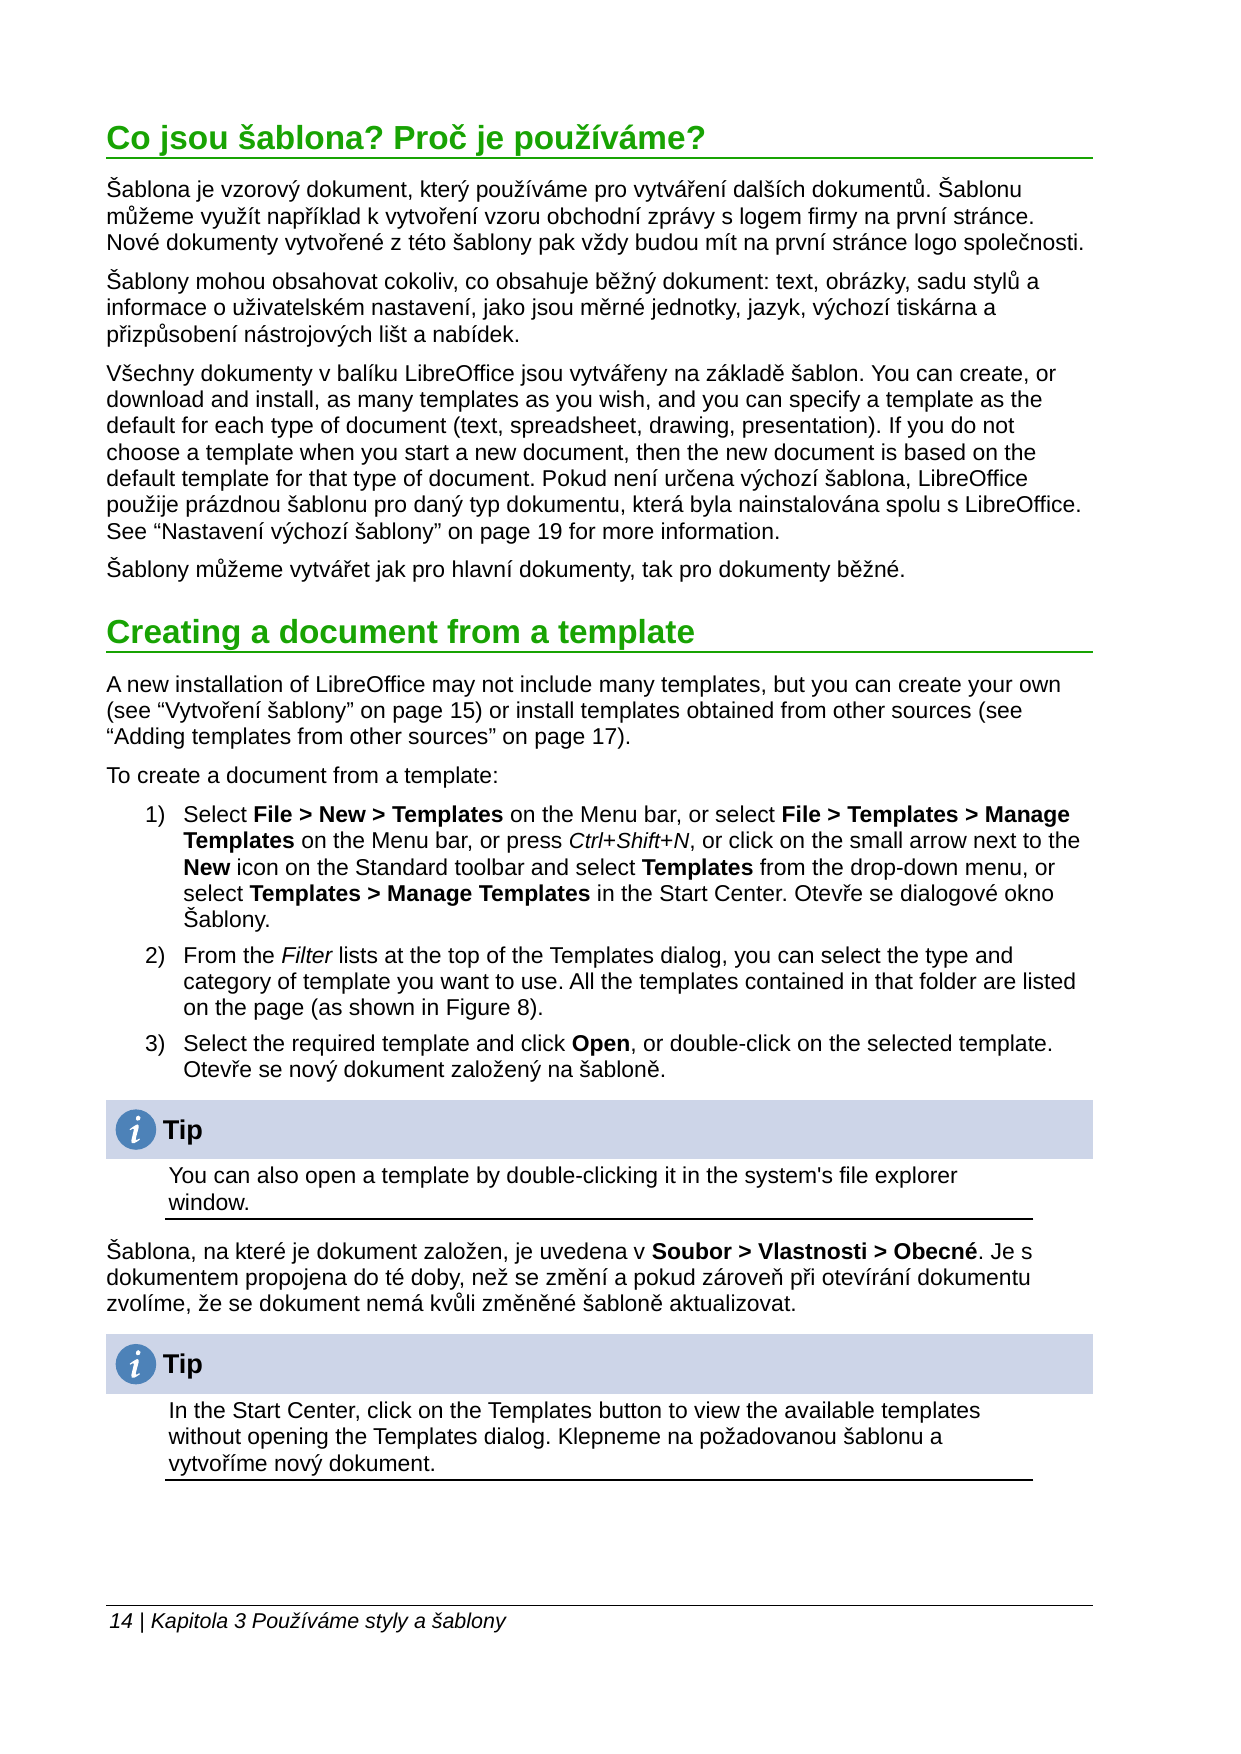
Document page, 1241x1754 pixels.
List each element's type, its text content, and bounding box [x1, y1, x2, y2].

text Všechny dokumenty v balíku LibreOffice jsou vytvářeny na základě šablon. You can create, or download and install, as many templates as you wish, and you can specify a template as the default for each type of document (text, spreadsheet, drawing, presentation). If you do not choose a template when you start a new document, then the new document is based on the default template for that type of document. Pokud není určena výchozí šablona, LibreOffice použije prázdnou šablonu pro daný typ dokumentu, která byla nainstalována spolu s LibreOffice. See “Setting a default template” on page 19 for more information. [106, 359, 1093, 544]
text A new installation of LibreOffice may not include many templates, but you can create your own (see “Creating a template” on page 15) or install templates obtained from other sources (see “Adding templates from other sources” on page 17). [106, 671, 1093, 749]
text Šablony můžeme vytvářet jak pro hlavní dokumenty, tak pro dokumenty běžné. [106, 556, 1093, 583]
text In the Start Center, click on the Templates button to view the available templates without opening the Templates dialog. Klepneme na požadovanou šablonu a vytvoříme nový dokument. [165, 1394, 1033, 1479]
subtitle Tip [106, 1100, 1093, 1159]
subtitle Tip [106, 1334, 1093, 1394]
list Select File > New > Templates on the Menu bar, or select File > Templates > Manage Templates on the Menu bar, or press Ctrl+Shift+N, or click on the small arrow next to the New icon on the Standard toolbar and select Templates from the drop-down menu, or select Templates > Manage Templates in the Start Center. Otevře se dialogové okno Šablony. [165, 801, 1093, 933]
text You can also open a template by double-clicking it in the system's file explorer window. [165, 1159, 1033, 1218]
subtitle Creating a document from a template [106, 612, 1093, 651]
list Select the required template and click Open, or double-click on the selected template. Otevře se nový dokument založený na šabloně. [165, 1029, 1093, 1082]
text To create a document from a template: [106, 762, 1093, 788]
text Šablony mohou obsahovat cokoliv, co obsahuje běžný dokument: text, obrázky, sadu stylů a informace o uživatelském nastavení, jako jsou měrné jednotky, jazyk, výchozí tiskárna a přizpůsobení nástrojových lišt a nabídek. [106, 268, 1093, 347]
text Šablona je vzorový dokument, který používáme pro vytváření dalších dokumentů. Šablonu můžeme využít například k vytvoření vzoru obchodní zprávy s logem firmy na první stránce. Nové dokumenty vytvořené z této šablony pak vždy budou mít na první stránce logo společnosti. [106, 176, 1093, 255]
text Šablona, na které je dokument založen, je uvedena v Soubor > Vlastnosti > Obecné. Je s dokumentem propojena do té doby, než se změní a pokud zároveň při otevírání dokumentu zvolíme, že se dokument nemá kvůli změněné šabloně aktualizovat. [106, 1238, 1093, 1317]
subtitle Co jsou šablona? Proč je používáme? [106, 118, 1093, 157]
list From the Filter lists at the top of the Templates dialog, you can select the type and category of template you want to use. All the templates contained in that folder are listed on the page (as shown in Figure 8). [165, 942, 1093, 1021]
